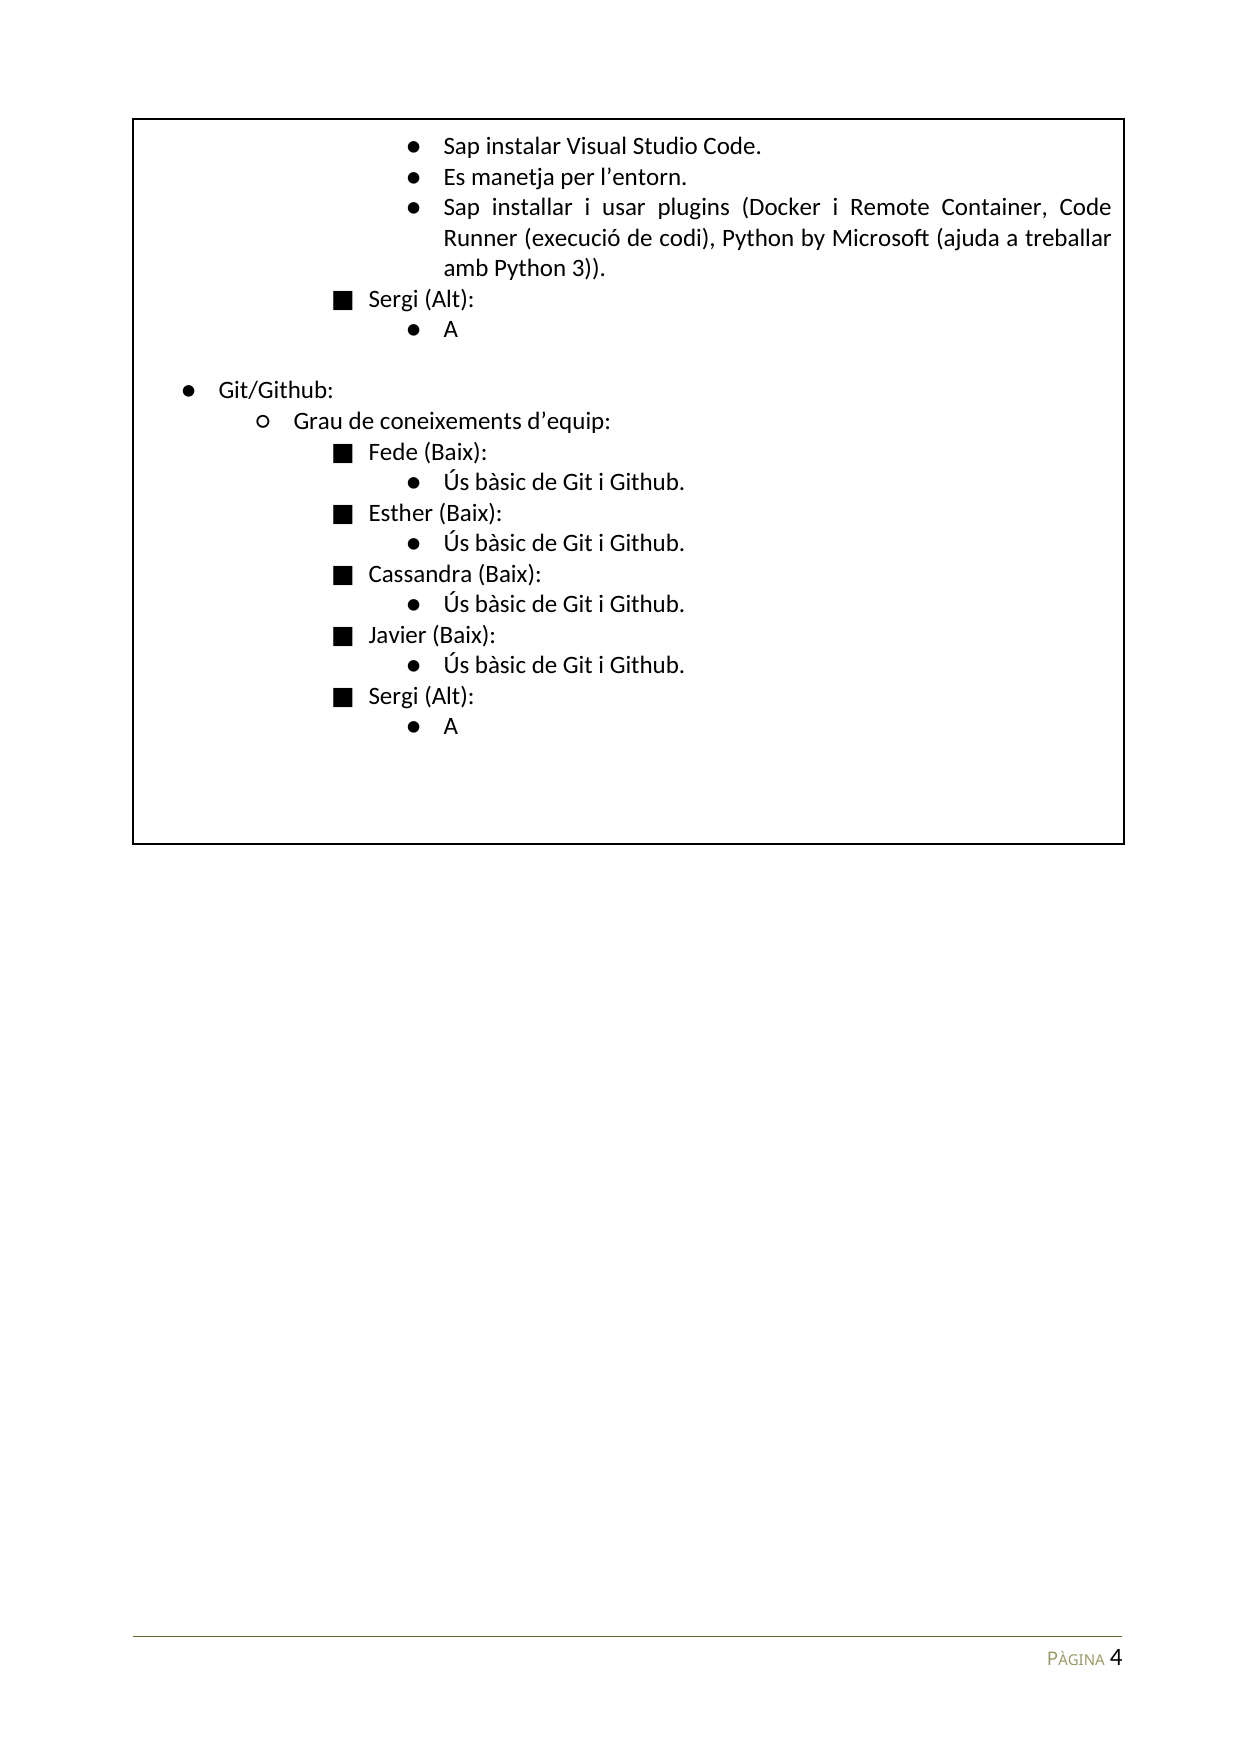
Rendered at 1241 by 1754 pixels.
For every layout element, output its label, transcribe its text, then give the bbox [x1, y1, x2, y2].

table_cell Docker Grau de coneixements d’equip: Fede (Baix): Sap installar tot el necesari. Sap usar Docker-Compose. Comands bàsics de Docker. Gestiò d’imatges en Docker. Gestiò de xarxes en Docker. Us de Docker dins de Visual Studio. Esther (Baix): Sap installar tot el necesari. Sap usar Docker-Compose. Comands bàsics de Docker. Gestiò d’imatges en Docker. Gestiò de xarxes en Docker. Us de Docker dins de Visual Studio. Cassandra (Baix): Sap installar tot el necesari. Sap usar Docker-Compose. Comands bàsics de Docker. Gestiò d’imatges en Docker. Gestiò de xarxes en Docker. Us de Docker dins de Visual Studio. Javier (Baix): Sap installar tot el necesari. Sap usar Docker-Compose. Comands bàsics de Docker. Gestiò d’imatges en Docker. Gestiò de xarxes en Docker. Us de Docker dins de Visual Studio. Sergi (Alt): A Python 3 Grau de coneixements d’equip: Fede (Baix): Sap instalar Python 3. Esther (Baix): Sap instalar Python 3. Cassandra (Baix): Sap instalar Python 3. Javier (Baix): Sap instalar Python 3. Sergi (Alt): A Pip (Gestor de biblioteques de Python): Grau de coneixements d’equip: Fede (Baix): Sap instalar Pip. Esther (Baix): Sap instalar Pip. Cassandra (Baix): Sap instalar Pip. Javier (Baix): Sap instalar Pip. Sergi (Alt): A PyJokes (Biblioteca de Python): Grau de coneixements d’equip: Fede (Baix): Sap instalar PyJokes. Esther (Baix): Sap instalar PyJokes. Cassandra (Baix): Sap instalar PyJokes. Javier (Baix): Sap instalar PyJokes. Sergi (Alt): a Visual Studio Code: Grau de coneixements d’equip: Fede (Mitjà): Sap instalar Visual Studio Code. Es manetja per l’entorn. Sap installar i usar plugins (Docker i Remote Container, Code Runner (execució de codi), Python by Microsoft (ajuda a treballar amb Python 3)). Esther (Mitjà): Sap instalar Visual Studio Code. Es manetja per l’entorn. Sap installar i usar plugins (Docker i Remote Container, Code Runner (execució de codi), Python by Microsoft (ajuda a treballar amb Python 3)). Cassandra (Mitjà): Sap instalar Visual Studio Code. Es manetja per l’entorn. Sap installar i usar plugins (Docker i Remote Container, Code Runner (execució de codi), Python by Microsoft (ajuda a treballar amb Python 3)). Javier (Mitjà): Sap instalar Visual Studio Code. Es manetja per l’entorn. Sap installar i usar plugins (Docker i Remote Container, Code Runner (execució de codi), Python by Microsoft (ajuda a treballar amb Python 3)). Sergi (Alt): A Git/Github: Grau de coneixements d’equip: Fede (Baix): Ús bàsic de Git i Github. Esther (Baix): Ús bàsic de Git i Github. Cassandra (Baix): Ús bàsic de Git i Github. Javier (Baix): Ús bàsic de Git i Github. Sergi (Alt): A [134, 120, 1123, 843]
